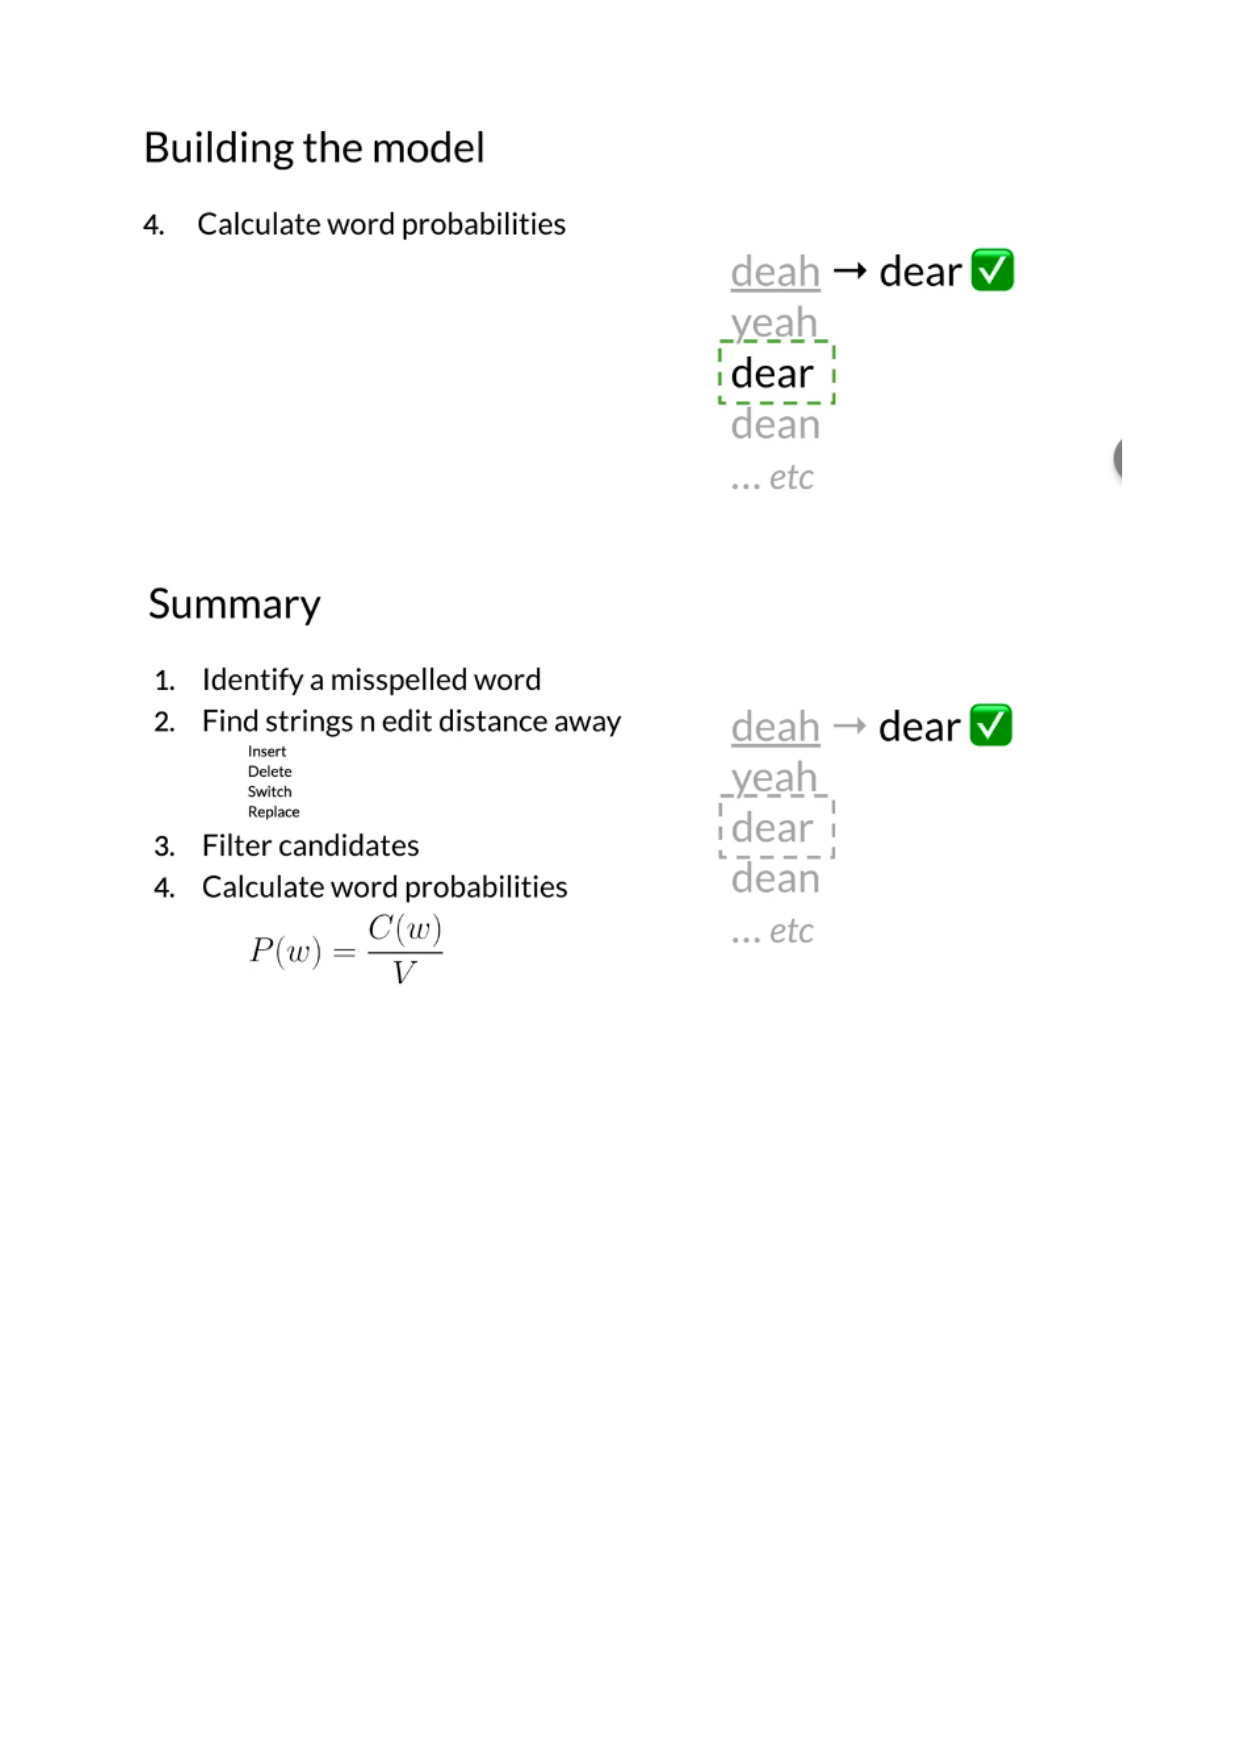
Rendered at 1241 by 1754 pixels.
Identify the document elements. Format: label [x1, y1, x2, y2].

picture [118, 118, 1123, 517]
picture [118, 573, 1123, 998]
